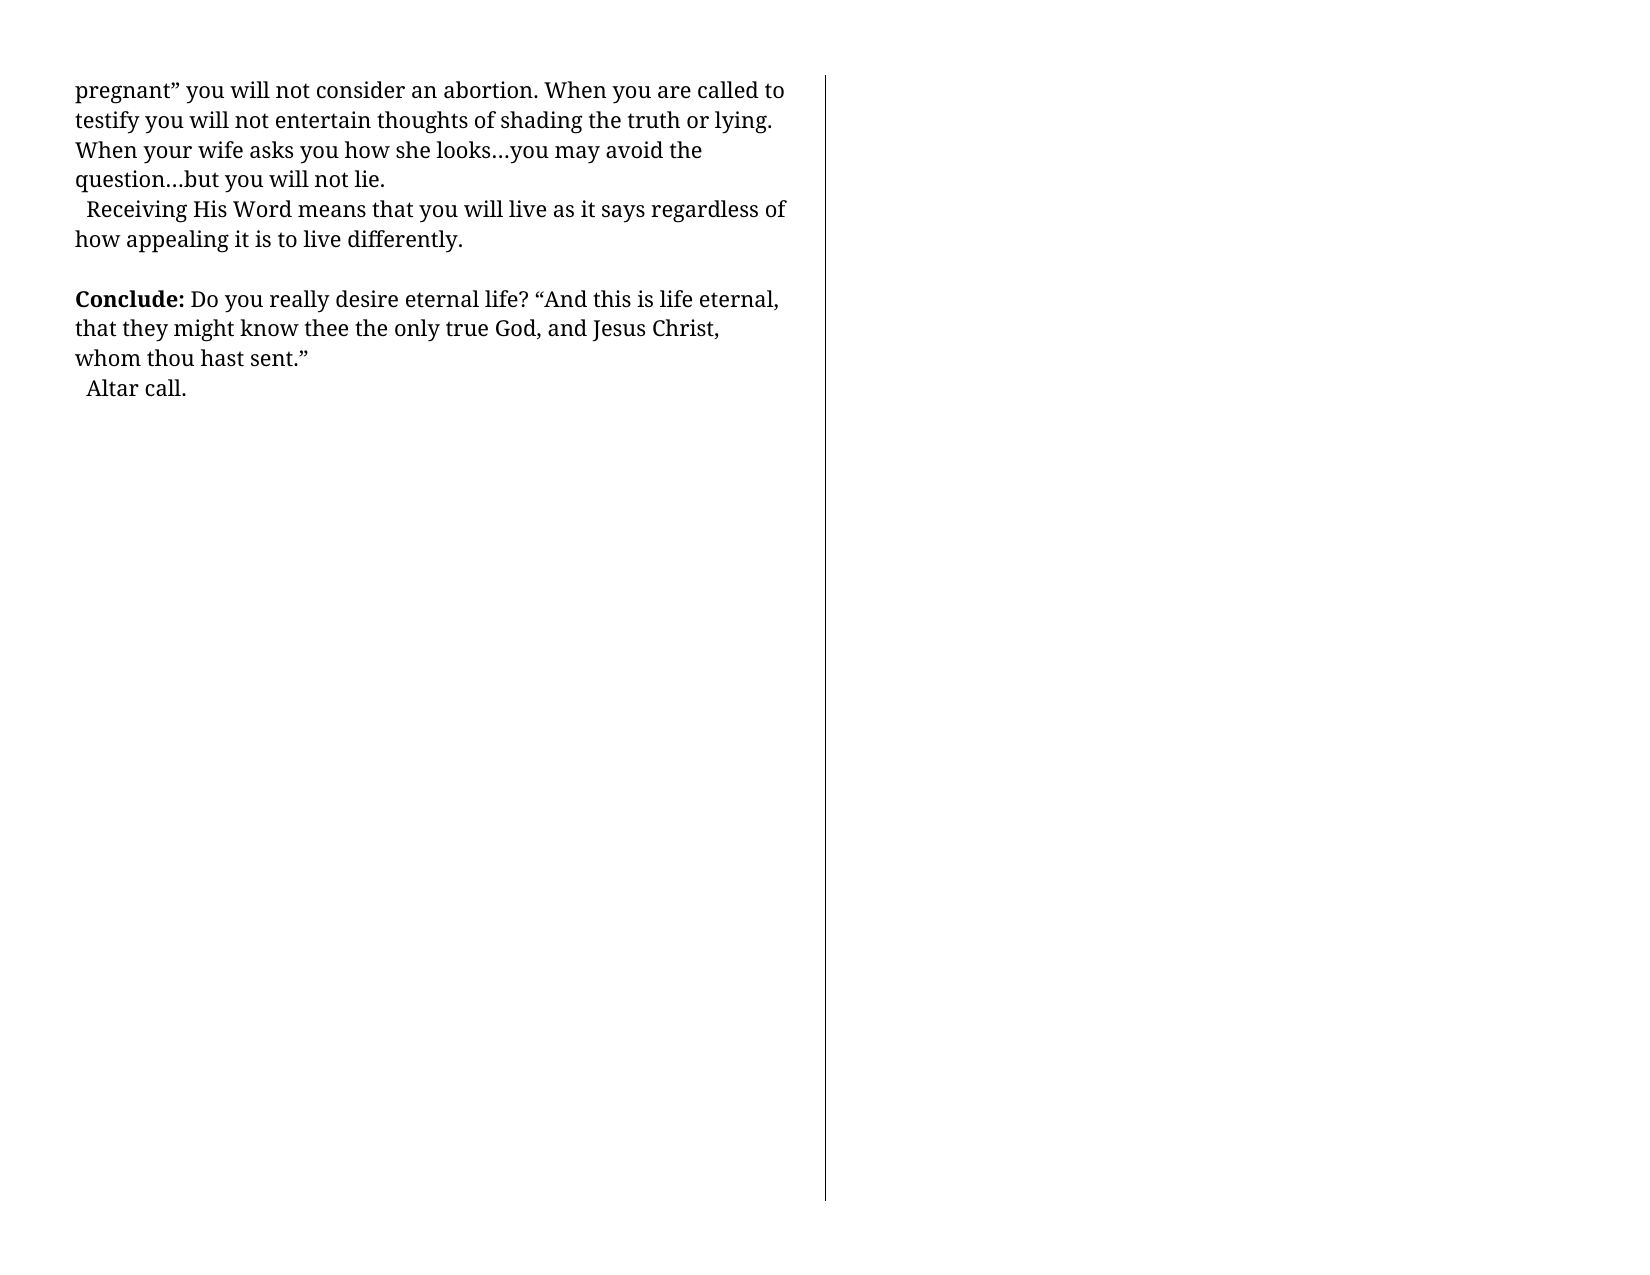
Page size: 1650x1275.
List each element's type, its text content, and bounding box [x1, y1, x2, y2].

text Receiving His Word means that you will live as it says regardless of how appealing it is to live differently. [75, 194, 788, 254]
text Altar call. [75, 373, 788, 403]
text Conclude: Do you really desire eternal life? “And this is life eternal, that they might know thee the only true God, and Jesus Christ, whom thou hast sent.” [75, 283, 788, 373]
text pregnant” you will not consider an abortion. When you are called to testify you will not entertain thoughts of shading the truth or lying. When your wife asks you how she looks…you may avoid the question…but you will not lie. [75, 75, 788, 194]
